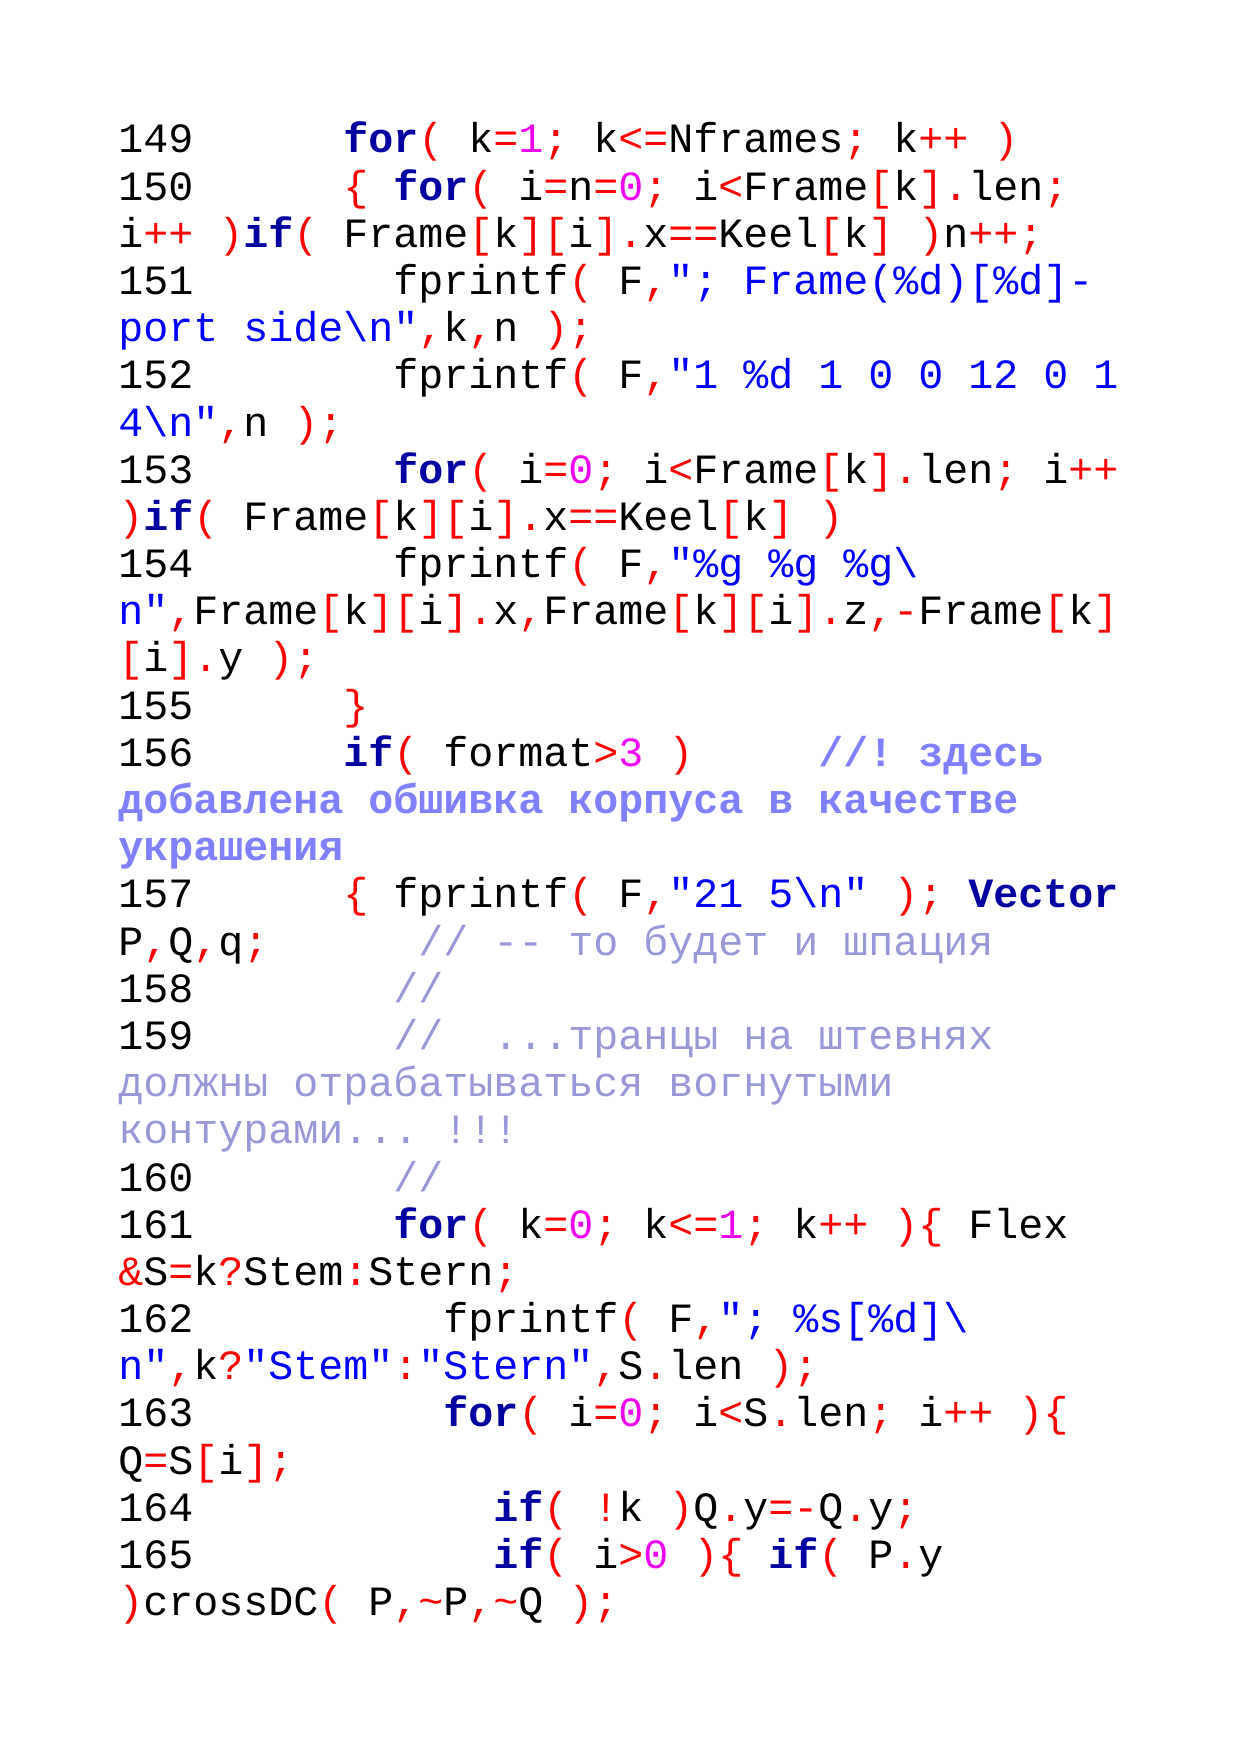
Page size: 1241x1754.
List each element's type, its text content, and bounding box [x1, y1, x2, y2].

subtitle 151 fprintf( F,"; Frame(%d)[%d]-port side\n",k,n ); [118, 260, 443, 354]
subtitle 149 for( k=1; k<=Nframes; k++ ) [918, 118, 1122, 165]
subtitle 149 for( k=1; k<=Nframes; k++ ) [843, 118, 893, 165]
subtitle 164 if( !k )Q.y=-Q.y; [718, 1487, 743, 1534]
subtitle 164 if( !k )Q.y=-Q.y; [893, 1487, 1122, 1534]
subtitle 149 for( k=1; k<=Nframes; k++ ) [493, 118, 593, 165]
subtitle 164 if( !k )Q.y=-Q.y; [668, 1487, 693, 1534]
subtitle 150 { for( i=n=0; i<Frame[k].len; i++ )if( Frame[k][i].x==Keel[k] )n++; [118, 165, 1122, 260]
subtitle 161 for( k=0; k<=1; k++ ){ Flex &S=k?Stem:Stern; [118, 1203, 1122, 1298]
subtitle 162 fprintf( F,"; %s[%d]\n",k?"Stem":"Stern",S.len ); [118, 1298, 668, 1392]
subtitle 151 fprintf( F,"; Frame(%d)[%d]-port side\n",k,n ); [468, 307, 493, 354]
subtitle 149 for( k=1; k<=Nframes; k++ ) [118, 118, 468, 165]
subtitle 149 for( k=1; k<=Nframes; k++ ) [618, 118, 668, 165]
subtitle 155 } [118, 684, 1122, 732]
subtitle 163 for( i=0; i<S.len; i++ ){ Q=S[i]; [118, 1392, 1122, 1487]
subtitle 154 fprintf( F,"%g %g %g\n",Frame[k][i].x,Frame[k][i].z,-Frame[k][i].y ); [118, 543, 1122, 684]
subtitle 164 if( !k )Q.y=-Q.y; [768, 1487, 818, 1534]
subtitle 159 // ...транцы на штевнях должны отрабатываться вогнутыми контурами... !!! [118, 1015, 1122, 1156]
subtitle 158 // [118, 967, 1122, 1015]
subtitle 153 for( i=0; i<Frame[k].len; i++ )if( Frame[k][i].x==Keel[k] ) [118, 448, 1122, 543]
subtitle 157 { fprintf( F,"21 5\n" ); Vector P,Q,q; // -- то будет и шпация [118, 873, 1122, 967]
subtitle 164 if( !k )Q.y=-Q.y; [118, 1487, 618, 1534]
subtitle 164 if( !k )Q.y=-Q.y; [843, 1487, 868, 1534]
subtitle 156 if( format>3 ) //! здесь добавлена обшивка корпуса в качестве украшения [118, 732, 1122, 873]
subtitle 152 fprintf( F,"1 %d 1 0 0 12 0 1 4\n",n ); [118, 354, 1122, 448]
subtitle 160 // [118, 1156, 1122, 1203]
subtitle 162 fprintf( F,"; %s[%d]\n",k?"Stem":"Stern",S.len ); [693, 1298, 1122, 1392]
subtitle 151 fprintf( F,"; Frame(%d)[%d]-port side\n",k,n ); [543, 260, 1122, 354]
subtitle 165 if( i>0 ){ if( P.y )crossDC( P,~P,~Q ); [118, 1534, 1122, 1628]
